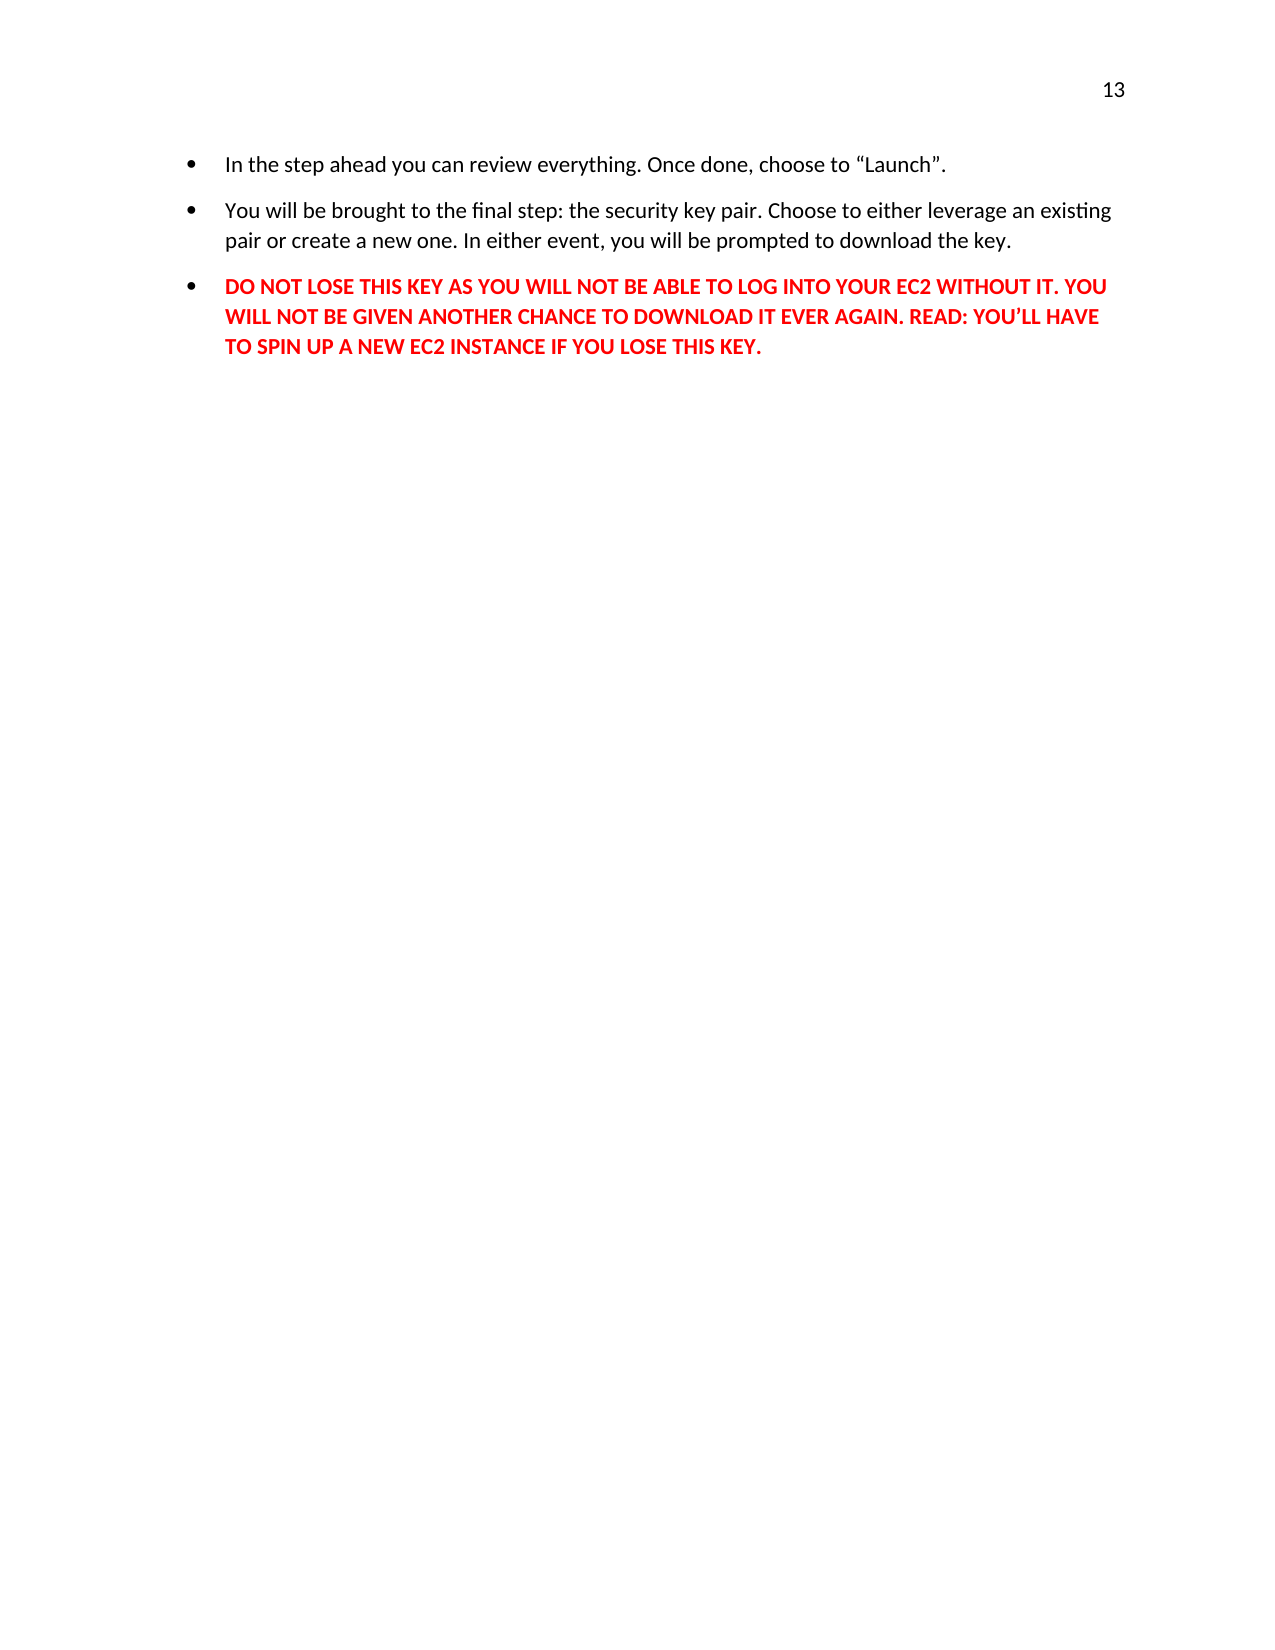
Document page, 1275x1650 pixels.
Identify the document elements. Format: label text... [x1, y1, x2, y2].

list DO NOT LOSE THIS KEY AS YOU WILL NOT BE ABLE TO LOG INTO YOUR EC2 WITHOUT IT. YOU WILL NOT BE GIVEN ANOTHER CHANCE TO DOWNLOAD IT EVER AGAIN. READ: YOU’LL HAVE TO SPIN UP A NEW EC2 INSTANCE IF YOU LOSE THIS KEY. [187, 272, 1125, 360]
list You will be brought to the final step: the security key pair. Choose to either leverage an existing pair or create a new one. In either event, you will be prompted to download the key. [187, 196, 1125, 254]
list In the step ahead you can review everything. Once done, choose to “Launch”. [187, 150, 1125, 178]
